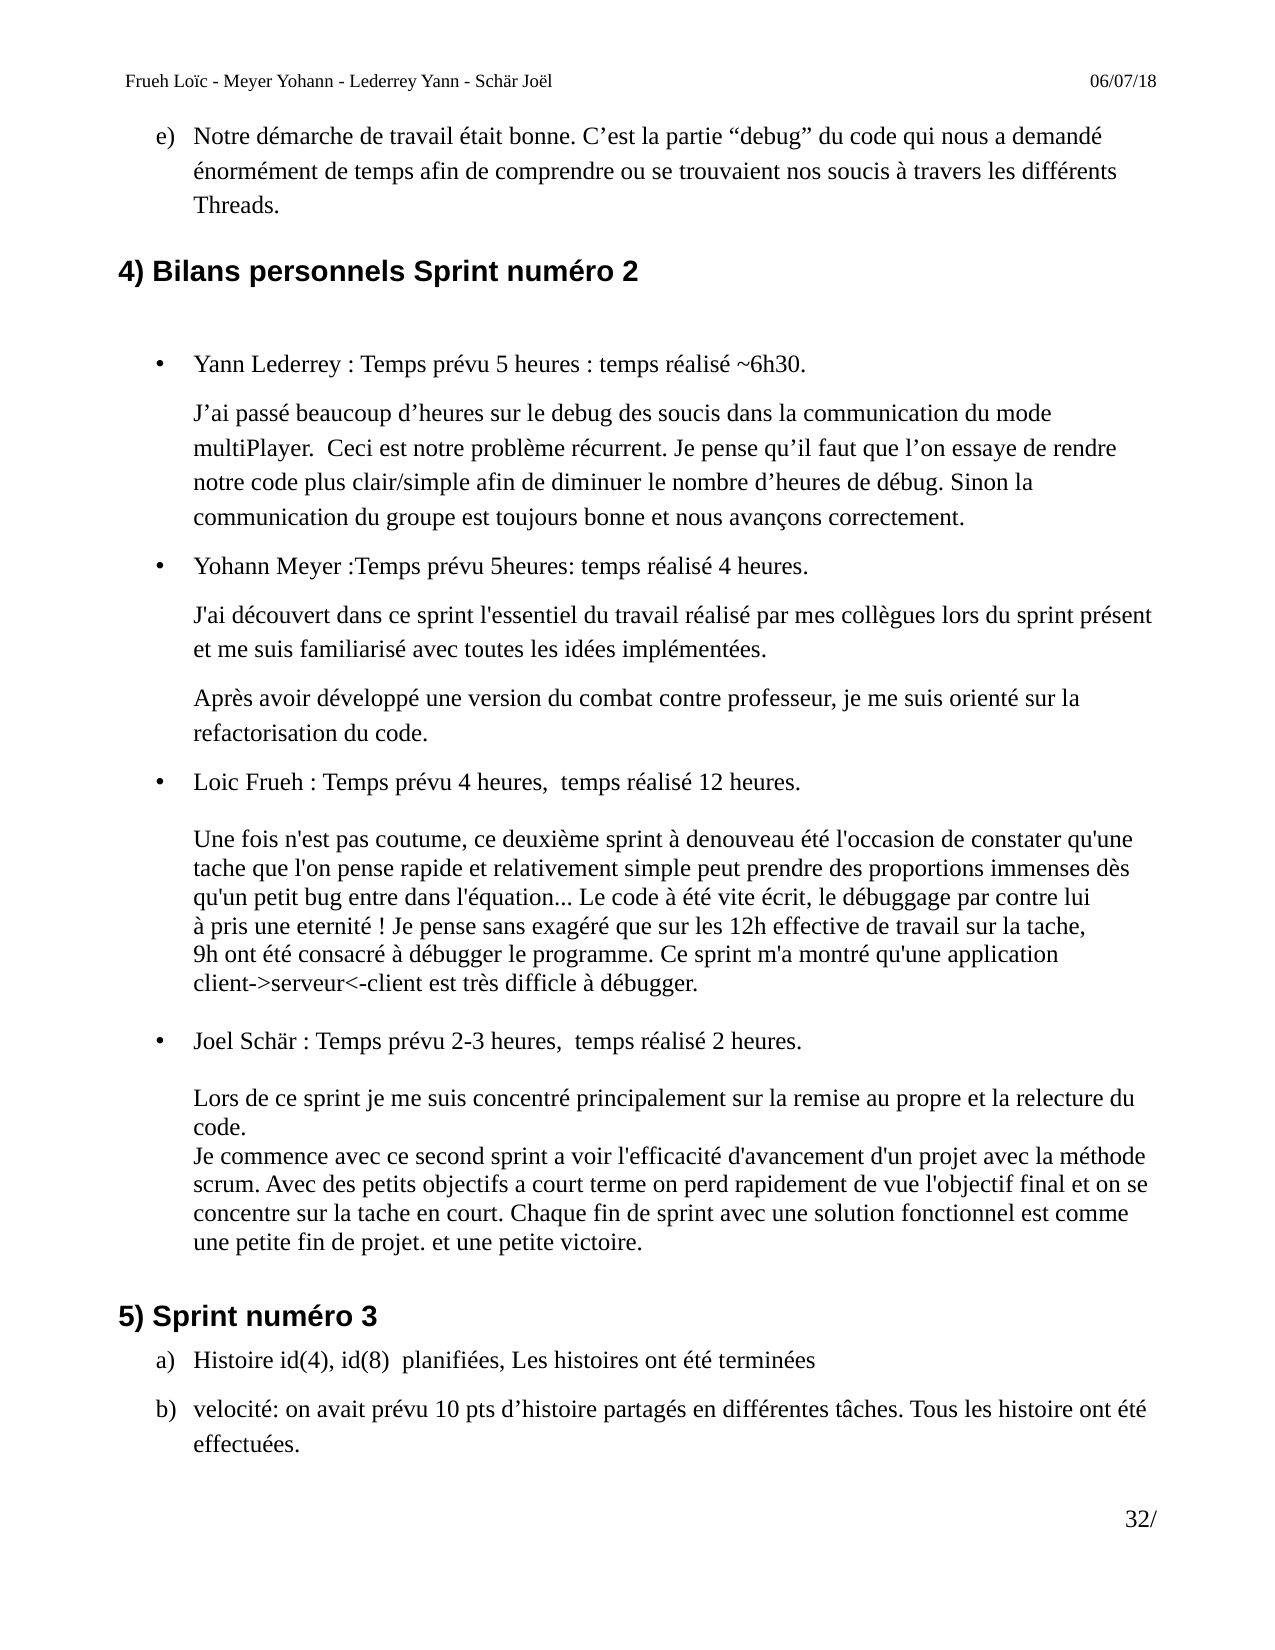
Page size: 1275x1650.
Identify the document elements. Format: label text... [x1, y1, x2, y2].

subtitle 5) Sprint numéro 3 [118, 1299, 1157, 1333]
list Après avoir développé une version du combat contre professeur, je me suis orienté sur la refactorisation du code. [156, 683, 1157, 747]
list J'ai découvert dans ce sprint l'essentiel du travail réalisé par mes collègues lors du sprint présent et me suis familiarisé avec toutes les idées implémentées. [156, 600, 1157, 663]
subtitle 4) Bilans personnels Sprint numéro 2 [118, 254, 1157, 288]
list Yohann Meyer :Temps prévu 5heures: temps réalisé 4 heures. [156, 551, 1157, 579]
list Histoire id(4), id(8) planifiées, Les histoires ont été terminées [156, 1345, 1157, 1374]
list Joel Schär : Temps prévu 2-3 heures, temps réalisé 2 heures. [156, 1026, 1157, 1054]
list Loic Frueh : Temps prévu 4 heures, temps réalisé 12 heures. Une fois n'est pas coutume, ce deuxième sprint à denouveau été l'occasion de constater qu'une tache que l'on pense rapide et relativement simple peut prendre des proportions immenses dès qu'un petit bug entre dans l'équation... Le code à été vite écrit, le débuggage par contre lui à pris une eternité ! Je pense sans exagéré que sur les 12h effective de travail sur la tache, 9h ont été consacré à débugger le programme. Ce sprint m'a montré qu'une application client->serveur<-client est très difficle à débugger. [156, 767, 1157, 997]
list Lors de ce sprint je me suis concentré principalement sur la remise au propre et la relecture du code. Je commence avec ce second sprint a voir l'efficacité d'avancement d'un projet avec la méthode scrum. Avec des petits objectifs a court terme on perd rapidement de vue l'objectif final et on se concentre sur la tache en court. Chaque fin de sprint avec une solution fonctionnel est comme une petite fin de projet. et une petite victoire. [156, 1083, 1157, 1256]
list J’ai passé beaucoup d’heures sur le debug des soucis dans la communication du mode multiPlayer. Ceci est notre problème récurrent. Je pense qu’il faut que l’on essaye de rendre notre code plus clair/simple afin de diminuer le nombre d’heures de débug. Sinon la communication du groupe est toujours bonne et nous avançons correctement. [156, 398, 1157, 531]
list Yann Lederrey : Temps prévu 5 heures : temps réalisé ~6h30. [156, 349, 1157, 378]
list Notre démarche de travail était bonne. C’est la partie “debug” du code qui nous a demandé énormément de temps afin de comprendre ou se trouvaient nos soucis à travers les différents Threads. [156, 121, 1157, 219]
list velocité: on avait prévu 10 pts d’histoire partagés en différentes tâches. Tous les histoire ont été effectuées. [156, 1394, 1157, 1458]
